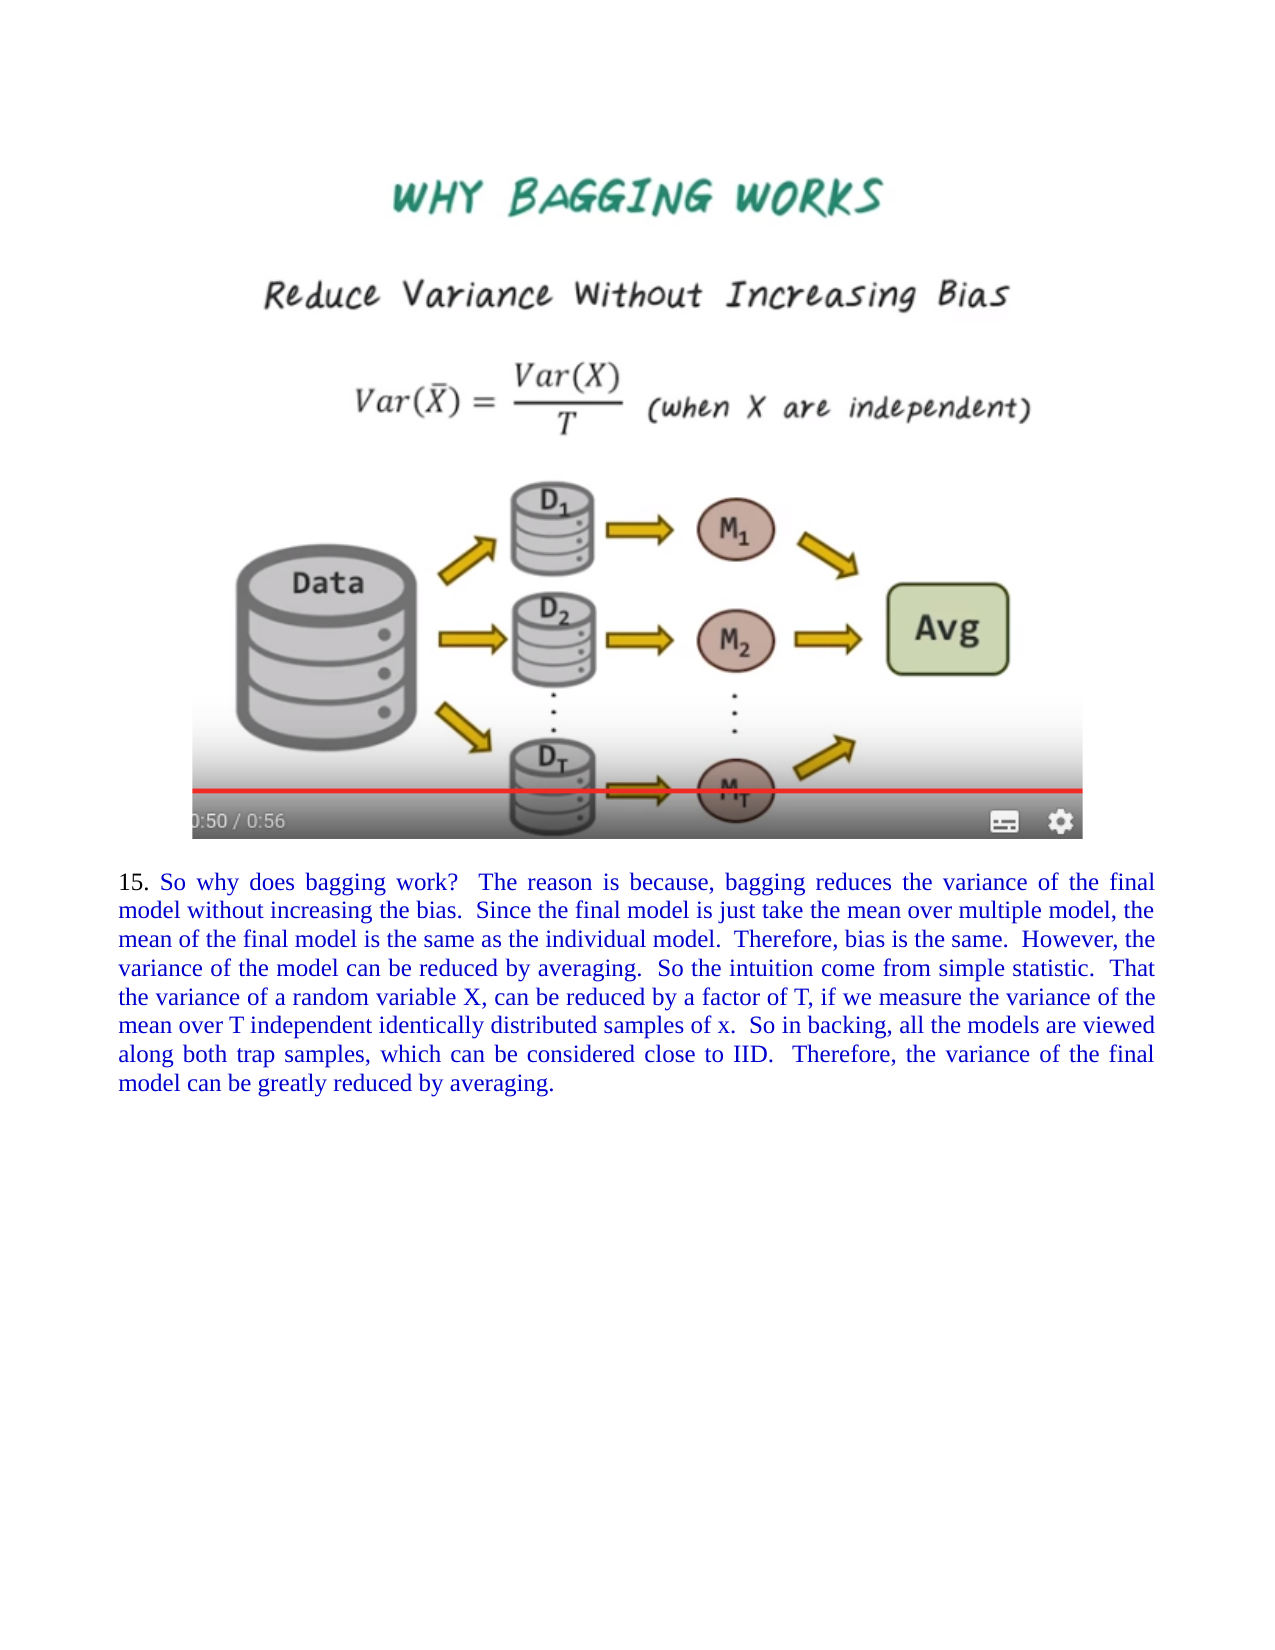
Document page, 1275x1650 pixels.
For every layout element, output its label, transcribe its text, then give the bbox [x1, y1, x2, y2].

text 15. So why does bagging work? The reason is because, bagging reduces the variance of the final model without increasing the bias. Since the final model is just take the mean over multiple model, the mean of the final model is the same as the individual model. Therefore, bias is the same. However, the variance of the model can be reduced by averaging. So the intuition come from simple statistic. That the variance of a random variable X, can be reduced by a factor of T, if we measure the variance of the mean over T independent identically distributed samples of x. So in backing, all the models are viewed along both trap samples, which can be considered close to IID. Therefore, the variance of the final model can be greatly reduced by averaging. [118, 867, 1157, 1097]
picture [192, 175, 1083, 839]
